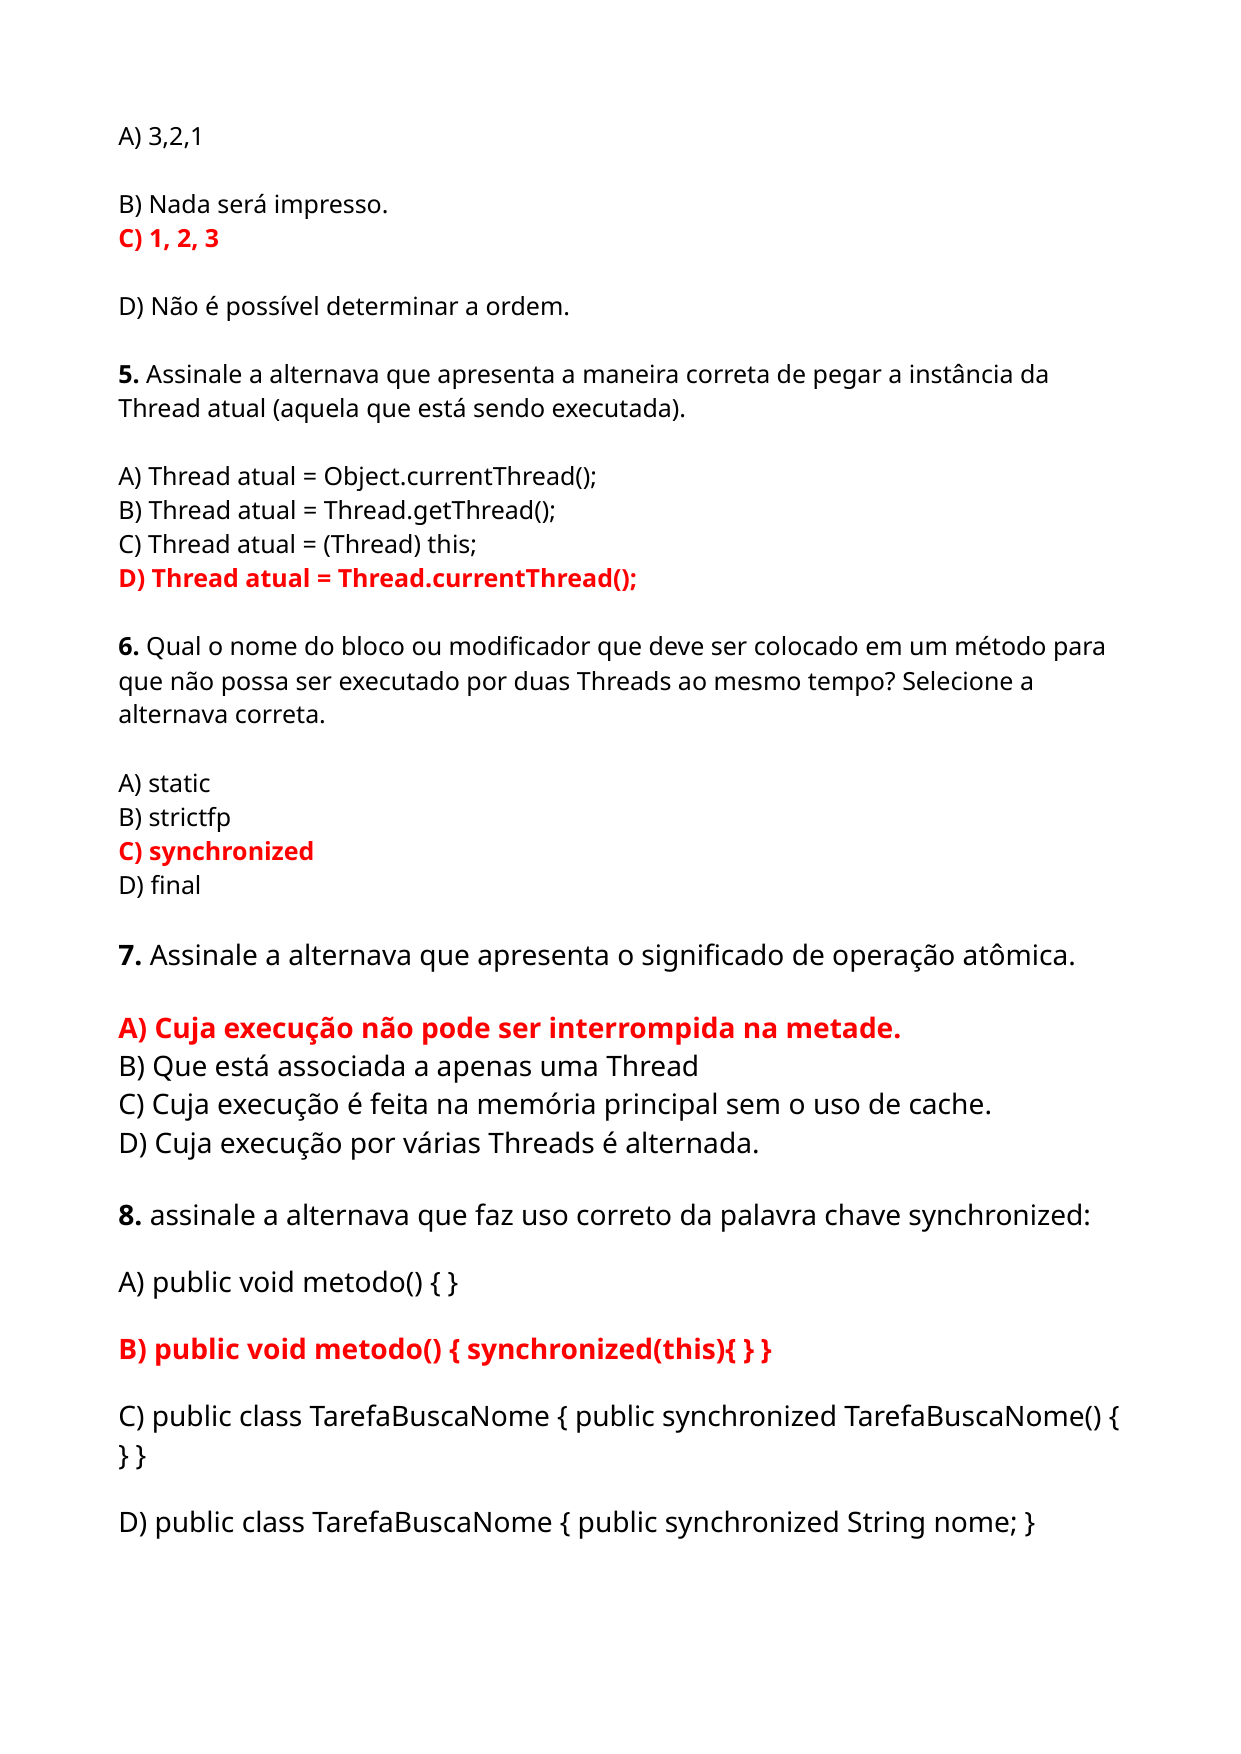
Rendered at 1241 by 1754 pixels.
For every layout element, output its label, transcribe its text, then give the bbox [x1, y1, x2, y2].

text C) synchronized [118, 833, 1122, 867]
text C) Thread atual = (Thread) this; [118, 527, 1122, 561]
text B) Que está associada a apenas uma Thread [118, 1046, 1122, 1085]
text B) strictfp [118, 799, 1122, 833]
text A) static [118, 765, 1122, 799]
text C) Cuja execução é feita na memória principal sem o uso de cache. [118, 1085, 1122, 1123]
text 8. assinale a alternava que faz uso correto da palavra chave synchronized: [118, 1195, 1122, 1234]
text D) final [118, 867, 1122, 902]
text B) public void metodo() { synchronized(this){ } } [118, 1329, 1122, 1368]
text D) Thread atual = Thread.currentThread(); [118, 561, 1122, 595]
text D) Cuja execução por várias Threads é alternada. [118, 1123, 1122, 1161]
text C) public class TarefaBuscaNome { public synchronized TarefaBuscaNome() { } } [118, 1397, 1122, 1473]
text D) public class TarefaBuscaNome { public synchronized String nome; } [118, 1502, 1122, 1540]
text A) Cuja execução não pode ser interrompida na metade. [118, 1008, 1122, 1046]
text B) Thread atual = Thread.getThread(); [118, 493, 1122, 527]
text D) Não é possível determinar a ordem. [118, 288, 1122, 322]
text B) Nada será impresso. [118, 186, 1122, 220]
text A) public void metodo() { } [118, 1262, 1122, 1301]
text 6. Qual o nome do bloco ou modificador que deve ser colocado em um método para que não possa ser executado por duas Threads ao mesmo tempo? Selecione a alternava correta. [118, 629, 1122, 731]
text A) Thread atual = Object.currentThread(); [118, 459, 1122, 493]
text C) 1, 2, 3 [118, 220, 1122, 254]
text 5. Assinale a alternava que apresenta a maneira correta de pegar a instância da Thread atual (aquela que está sendo executada). [118, 357, 1122, 425]
text A) 3,2,1 [118, 118, 1122, 152]
text 7. Assinale a alternava que apresenta o significado de operação atômica. [118, 936, 1122, 974]
